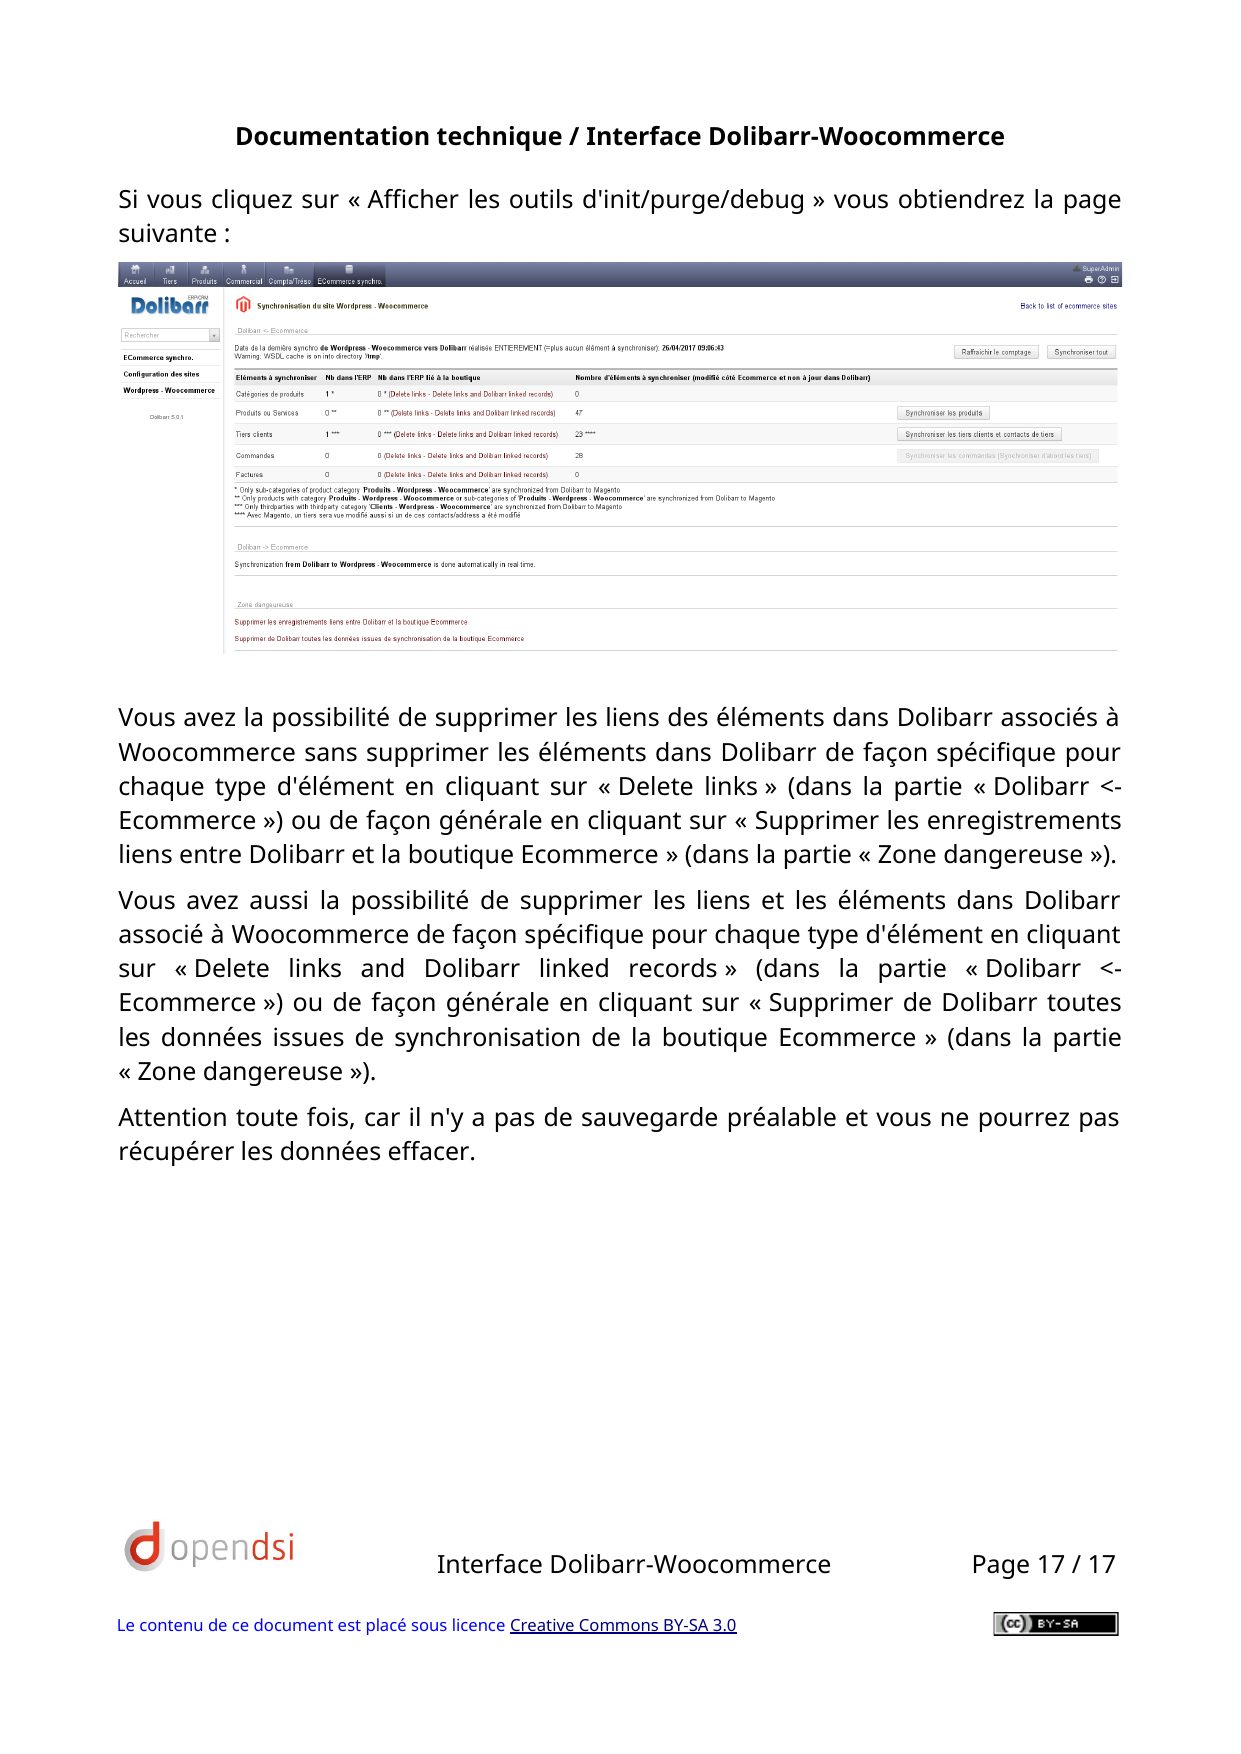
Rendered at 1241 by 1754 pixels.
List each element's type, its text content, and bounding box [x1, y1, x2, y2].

text Vous avez la possibilité de supprimer les liens des éléments dans Dolibarr associés à Woocommerce sans supprimer les éléments dans Dolibarr de façon spécifique pour chaque type d'élément en cliquant sur « Delete links » (dans la partie « Dolibarr <- Ecommerce ») ou de façon générale en cliquant sur « Supprimer les enregistrements liens entre Dolibarr et la boutique Ecommerce » (dans la partie « Zone dangereuse »). [118, 700, 1122, 870]
text Attention toute fois, car il n'y a pas de sauvegarde préalable et vous ne pourrez pas récupérer les données effacer. [118, 1100, 1122, 1168]
picture [118, 262, 1123, 654]
picture [123, 1519, 296, 1574]
picture [993, 1612, 1119, 1636]
text Si vous cliquez sur « Afficher les outils d'init/purge/debug » vous obtiendrez la page suivante : [118, 182, 1122, 250]
text Vous avez aussi la possibilité de supprimer les liens et les éléments dans Dolibarr associé à Woocommerce de façon spécifique pour chaque type d'élément en cliquant sur « Delete links and Dolibarr linked records » (dans la partie « Dolibarr <- Ecommerce ») ou de façon générale en cliquant sur « Supprimer de Dolibarr toutes les données issues de synchronisation de la boutique Ecommerce » (dans la partie « Zone dangereuse »). [118, 883, 1122, 1087]
